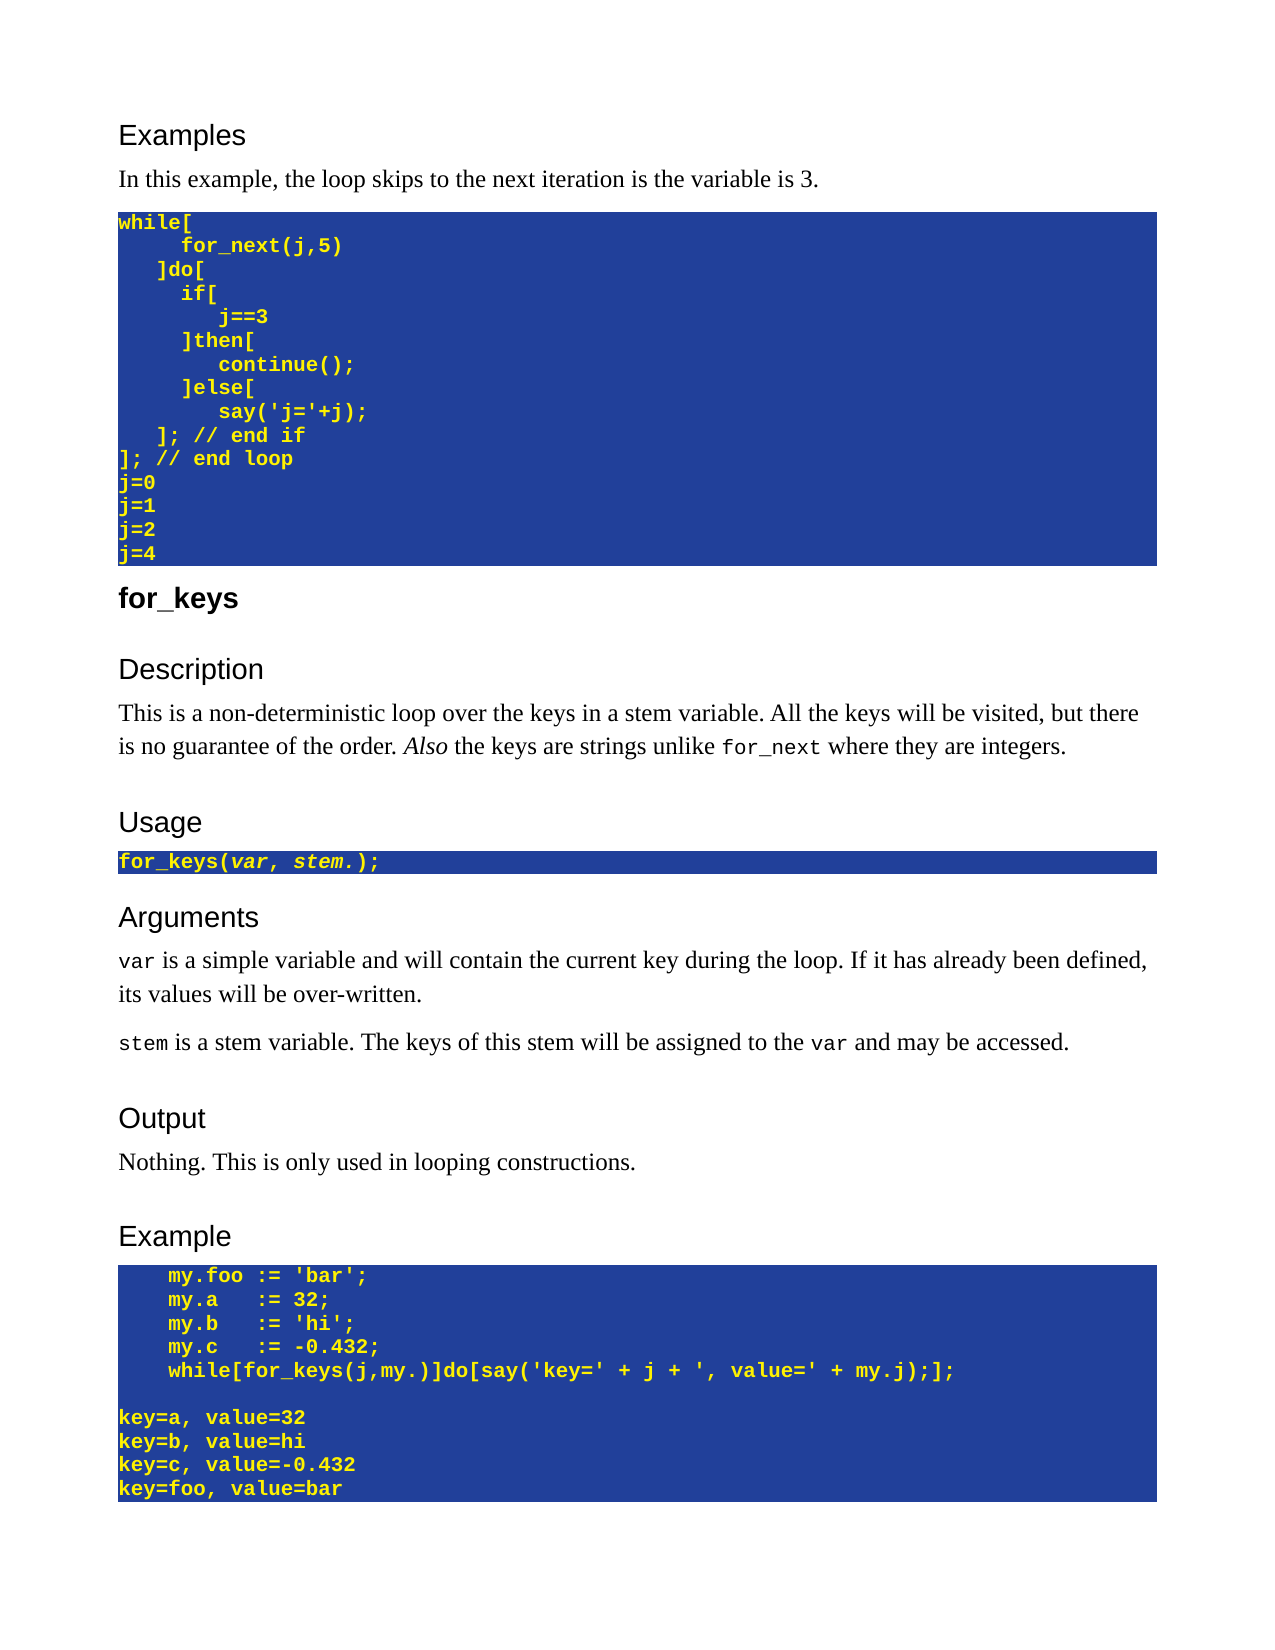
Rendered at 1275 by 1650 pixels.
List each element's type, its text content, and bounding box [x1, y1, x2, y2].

text ]then[ [118, 330, 1157, 354]
subtitle Example [118, 1219, 1157, 1253]
text my.a := 32; [118, 1289, 1157, 1313]
text j=0 [118, 472, 1157, 496]
text key=b, value=hi [118, 1431, 1157, 1454]
text my.b := 'hi'; [118, 1313, 1157, 1336]
subtitle Usage [118, 805, 1157, 838]
subtitle Output [118, 1101, 1157, 1134]
text Nothing. This is only used in looping constructions. [118, 1147, 1157, 1175]
subtitle Arguments [118, 899, 1157, 933]
text This is a non-deterministic loop over the keys in a stem variable. All the keys will be visited, but there is no guarantee of the order. Also the keys are strings unlike for_next where they are integers. [118, 698, 1157, 761]
text ]; // end loop [118, 448, 1157, 472]
text say('j='+j); [118, 401, 1157, 424]
text stem is a stem variable. The keys of this stem will be assigned to the var and may be accessed. [118, 1027, 1157, 1057]
text key=foo, value=bar [118, 1478, 1157, 1502]
text ]; // end if [118, 424, 1157, 448]
subtitle Examples [118, 118, 1157, 152]
subtitle Description [118, 652, 1157, 686]
text my.foo := 'bar'; [118, 1265, 1157, 1289]
text while[for_keys(j,my.)]do[say('key=' + j + ', value=' + my.j);]; [118, 1360, 1157, 1383]
text key=c, value=-0.432 [118, 1454, 1157, 1478]
text my.c := -0.432; [118, 1336, 1157, 1360]
text j=1 [118, 496, 1157, 519]
text continue(); [118, 354, 1157, 377]
text while[ [118, 212, 1157, 235]
text In this example, the loop skips to the next iteration is the variable is 3. [118, 164, 1157, 193]
text j=2 [118, 519, 1157, 543]
text if[ [118, 283, 1157, 306]
text for_next(j,5) [118, 235, 1157, 259]
text j=4 [118, 543, 1157, 566]
text ]do[ [118, 259, 1157, 283]
text ]else[ [118, 377, 1157, 401]
text for_keys(var, stem.); [118, 851, 1157, 874]
subtitle for_keys [118, 581, 1157, 615]
text var is a simple variable and will contain the current key during the loop. If it has already been defined, its values will be over-written. [118, 946, 1157, 1008]
text j==3 [118, 306, 1157, 330]
text key=a, value=32 [118, 1407, 1157, 1431]
